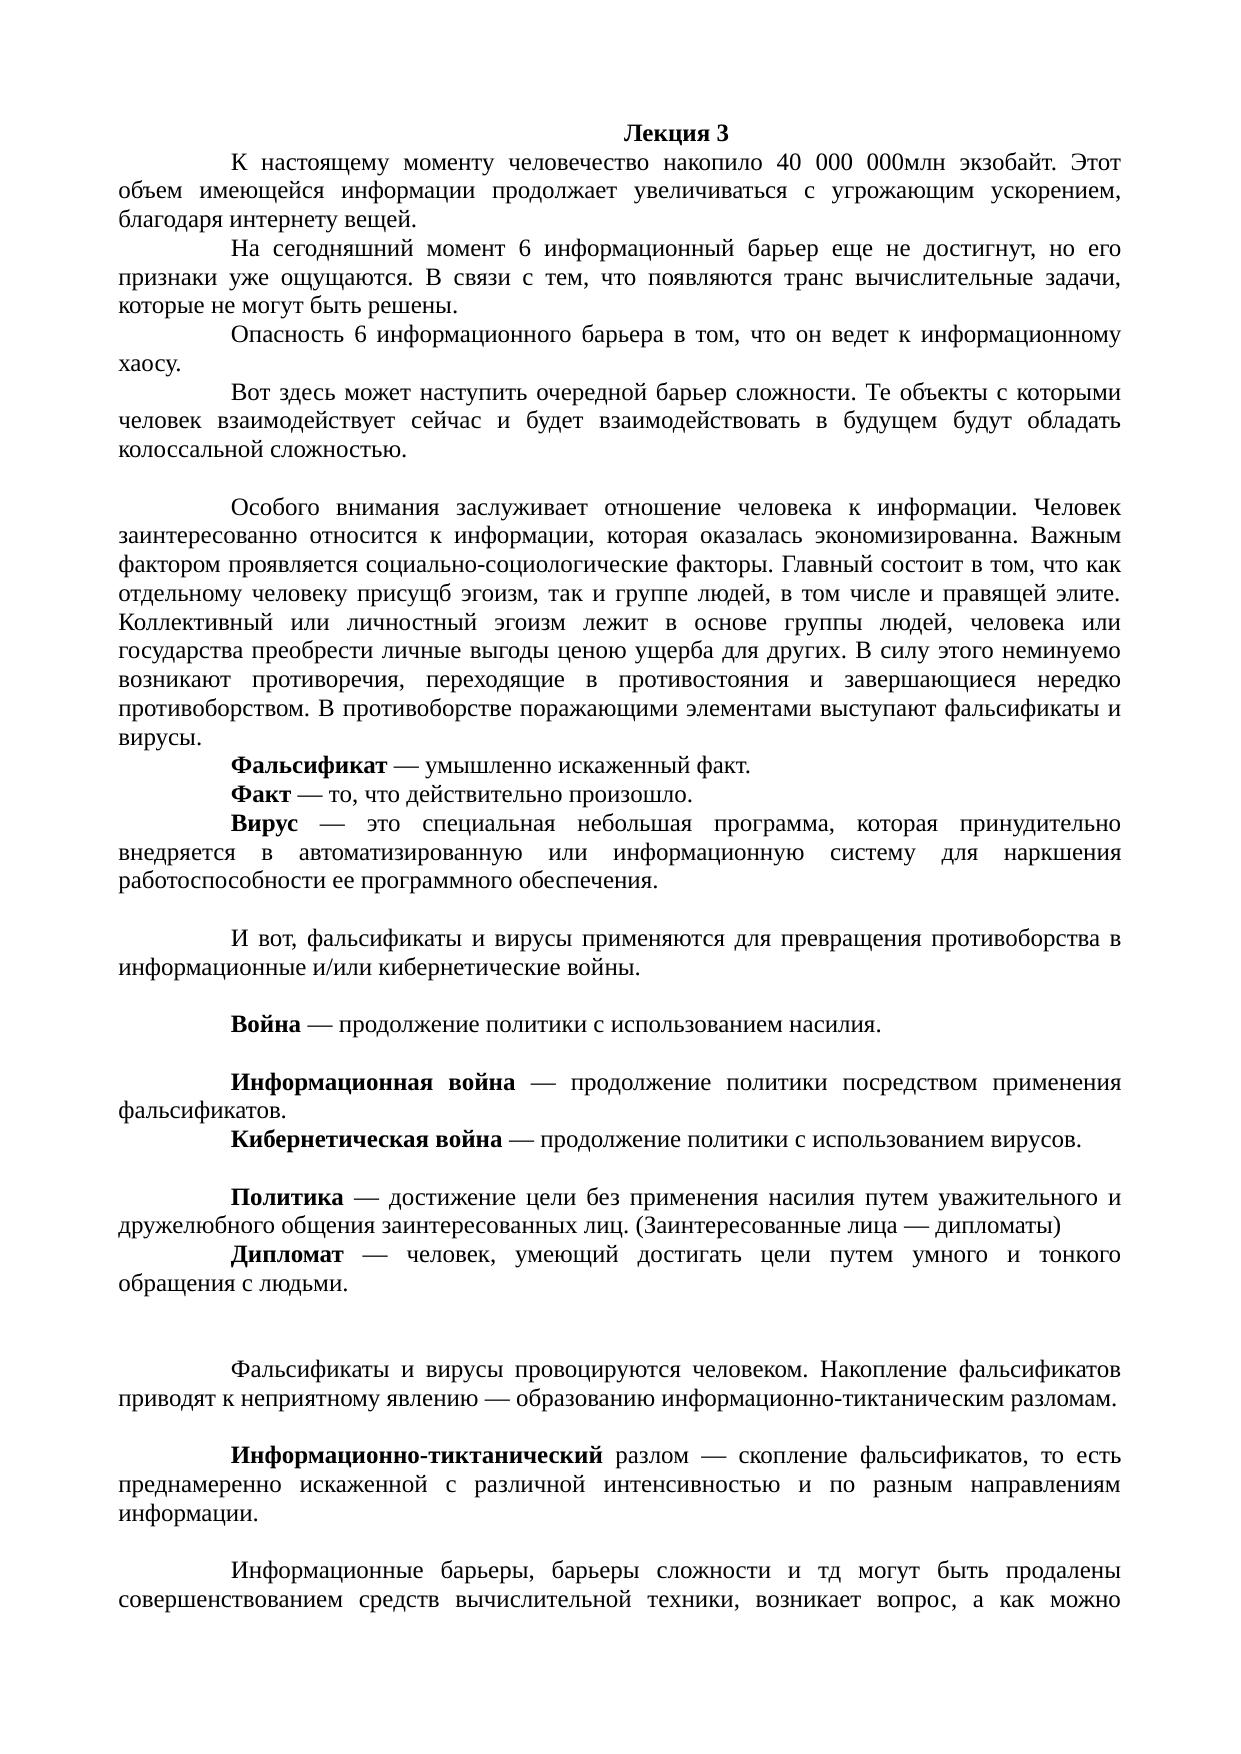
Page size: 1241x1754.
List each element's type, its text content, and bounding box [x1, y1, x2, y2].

text Дипломат — человек, умеющий достигать цели путем умного и тонкого обращения с людьми. [118, 1239, 1122, 1297]
text Фальсификаты и вирусы провоцируются человеком. Накопление фальсификатов приводят к неприятному явлению — образованию информационно-тиктаническим разломам. [118, 1354, 1122, 1412]
text На сегодняшний момент 6 информационный барьер еще не достигнут, но его признаки уже ощущаются. В связи с тем, что появляются транс вычислительные задачи, которые не могут быть решены. [118, 233, 1122, 319]
text Война — продолжение политики с использованием насилия. [118, 1009, 1122, 1038]
text Вот здесь может наступить очередной барьер сложности. Те объекты с которыми человек взаимодействует сейчас и будет взаимодействовать в будущем будут обладать колоссальной сложностью. [118, 377, 1122, 463]
text К настоящему моменту человечество накопило 40 000 000млн экзобайт. Этот объем имеющейся информации продолжает увеличиваться с угрожающим ускорением, благодаря интернету вещей. [118, 147, 1122, 233]
text Кибернетическая война — продолжение политики с использованием вирусов. [118, 1124, 1122, 1153]
text Опасность 6 информационного барьера в том, что он ведет к информационному хаосу. [118, 319, 1122, 377]
text Вирус — это специальная небольшая программа, которая принудительно внедряется в автоматизированную или информационную систему для наркшения работоспособности ее программного обеспечения. [118, 808, 1122, 894]
text Политика — достижение цели без применения насилия путем уважительного и дружелюбного общения заинтересованных лиц. (Заинтересованные лица — дипломаты) [118, 1182, 1122, 1239]
text Фальсификат — умышленно искаженный факт. [118, 751, 1122, 779]
text И вот, фальсификаты и вирусы применяются для превращения противоборства в информационные и/или кибернетические войны. [118, 923, 1122, 981]
text Информационные барьеры, барьеры сложности и тд могут быть продалены совершенствованием средств вычислительной техники, возникает вопрос, а как можно [118, 1556, 1122, 1613]
text Лекция 3 [118, 118, 1122, 147]
text Информационная война — продолжение политики посредством применения фальсификатов. [118, 1067, 1122, 1124]
text Особого внимания заслуживает отношение человека к информации. Человек заинтересованно относится к информации, которая оказалась экономизированна. Важным фактором проявляется социально-социологические факторы. Главный состоит в том, что как отдельному человеку присущб эгоизм, так и группе людей, в том числе и правящей элите. Коллективный или личностный эгоизм лежит в основе группы людей, человека или государства преобрести личные выгоды ценою ущерба для других. В силу этого неминуемо возникают противоречия, переходящие в противостояния и завершающиеся нередко противоборством. В противоборстве поражающими элементами выступают фальсификаты и вирусы. [118, 492, 1122, 751]
text Факт — то, что действительно произошло. [118, 779, 1122, 808]
text Информационно-тиктанический разлом — скопление фальсификатов, то есть преднамеренно искаженной с различной интенсивностью и по разным направлениям информации. [118, 1441, 1122, 1527]
